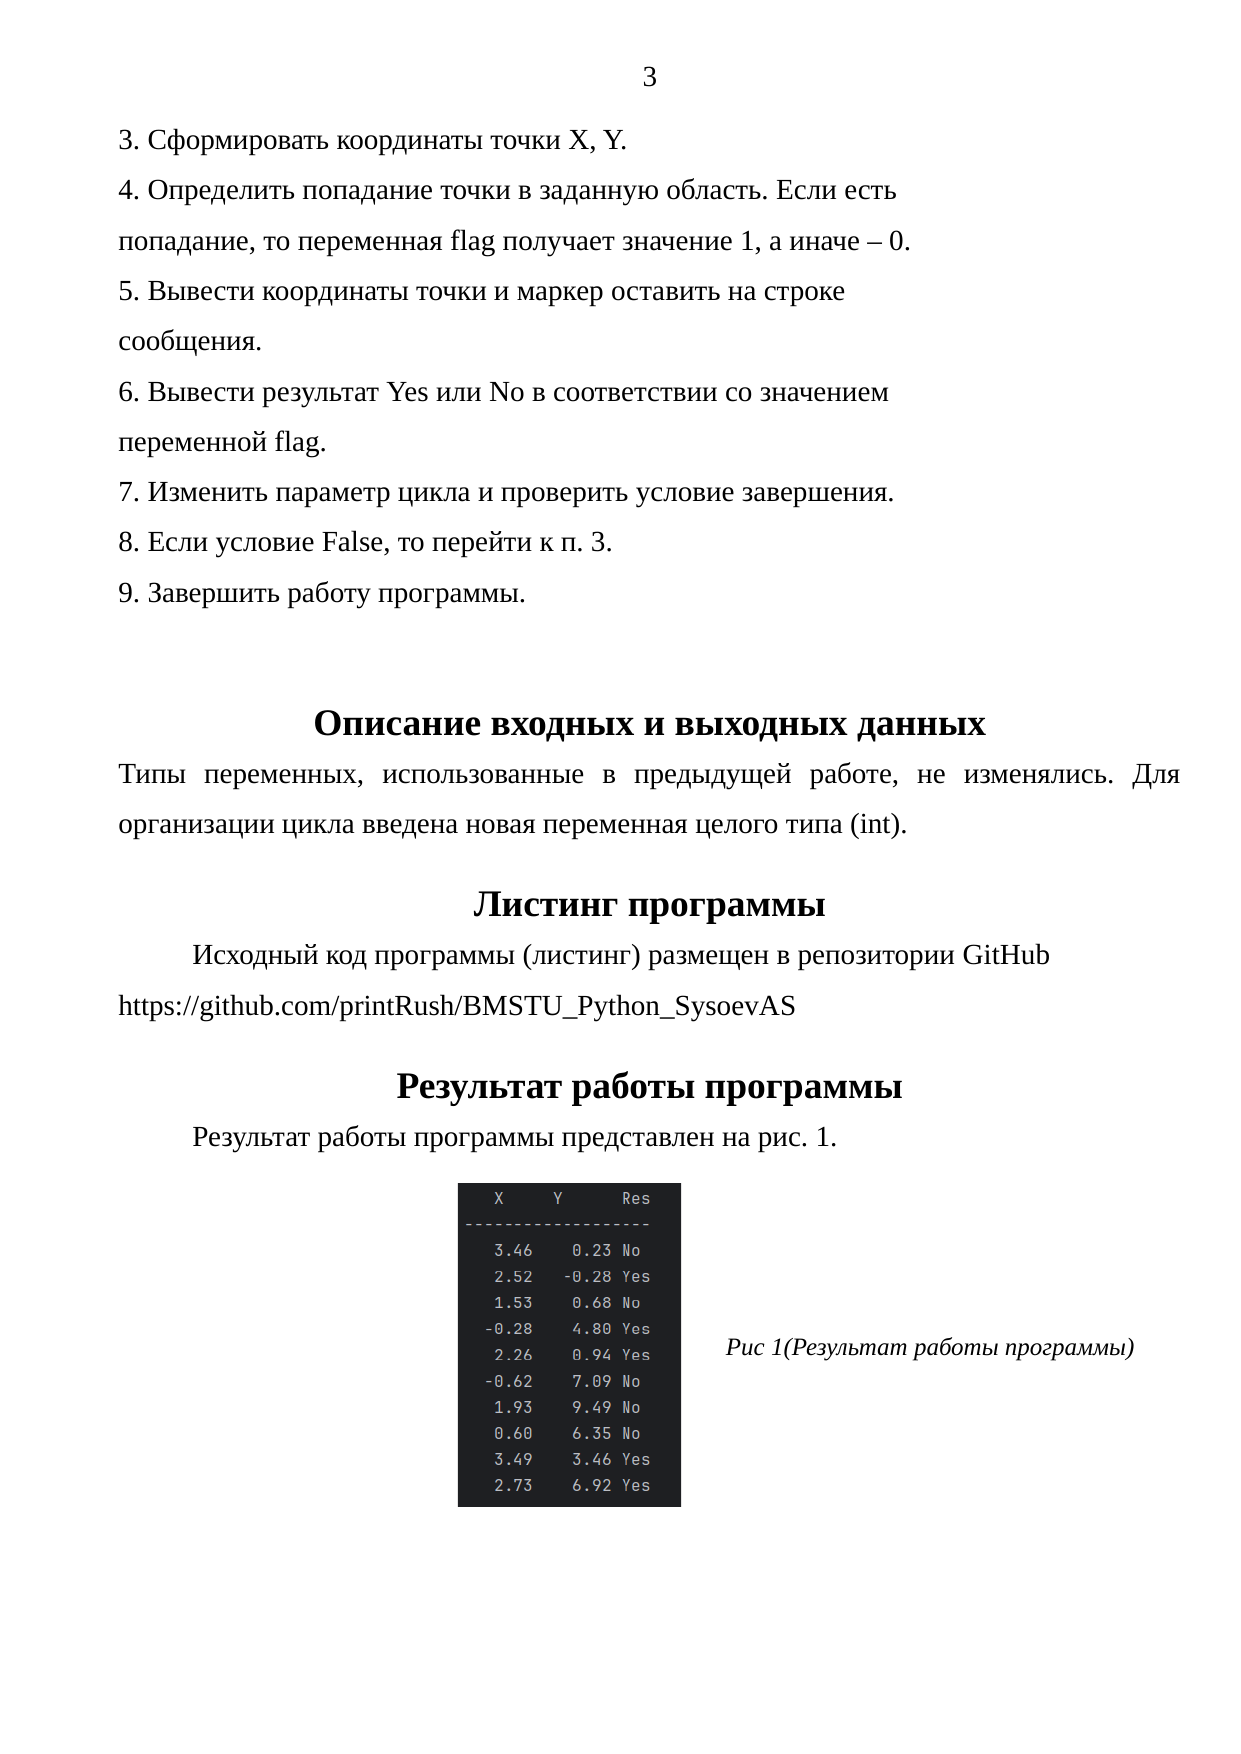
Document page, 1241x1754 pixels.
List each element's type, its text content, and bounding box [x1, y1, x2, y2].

subtitle Листинг программы [118, 882, 1181, 925]
text 8. Если условие False, то перейти к п. 3. [118, 524, 1181, 558]
text https://github.com/printRush/BMSTU_Python_SysoevAS [118, 988, 1181, 1021]
subtitle Результат работы программы [118, 1063, 1181, 1106]
subtitle Описание входных и выходных данных [118, 701, 1181, 744]
text 5. Вывести координаты точки и маркер оставить на строке [118, 273, 1181, 307]
text 9. Завершить работу программы. [118, 575, 1181, 608]
text 7. Изменить параметр цикла и проверить условие завершения. [118, 474, 1181, 508]
text 6. Вывести результат Yes или No в соответствии со значением [118, 374, 1181, 407]
picture [457, 1183, 682, 1507]
text сообщения. [118, 323, 1181, 357]
text Исходный код программы (листинг) размещен в репозитории GitHub [118, 937, 1181, 971]
text Рис 1(Результат работы программы) [701, 1332, 1161, 1361]
text 3. Сформировать координаты точки X, Y. [118, 122, 1181, 156]
text переменной flag. [118, 424, 1181, 457]
text 4. Определить попадание точки в заданную область. Если есть [118, 172, 1181, 206]
text попадание, то переменная flag получает значение 1, а иначе – 0. [118, 223, 1181, 256]
text Результат работы программы представлен на рис. 1. [118, 1119, 1181, 1152]
text Типы переменных, использованные в предыдущей работе, не изменялись. Для организации цикла введена новая переменная целого типа (int). [118, 756, 1181, 840]
